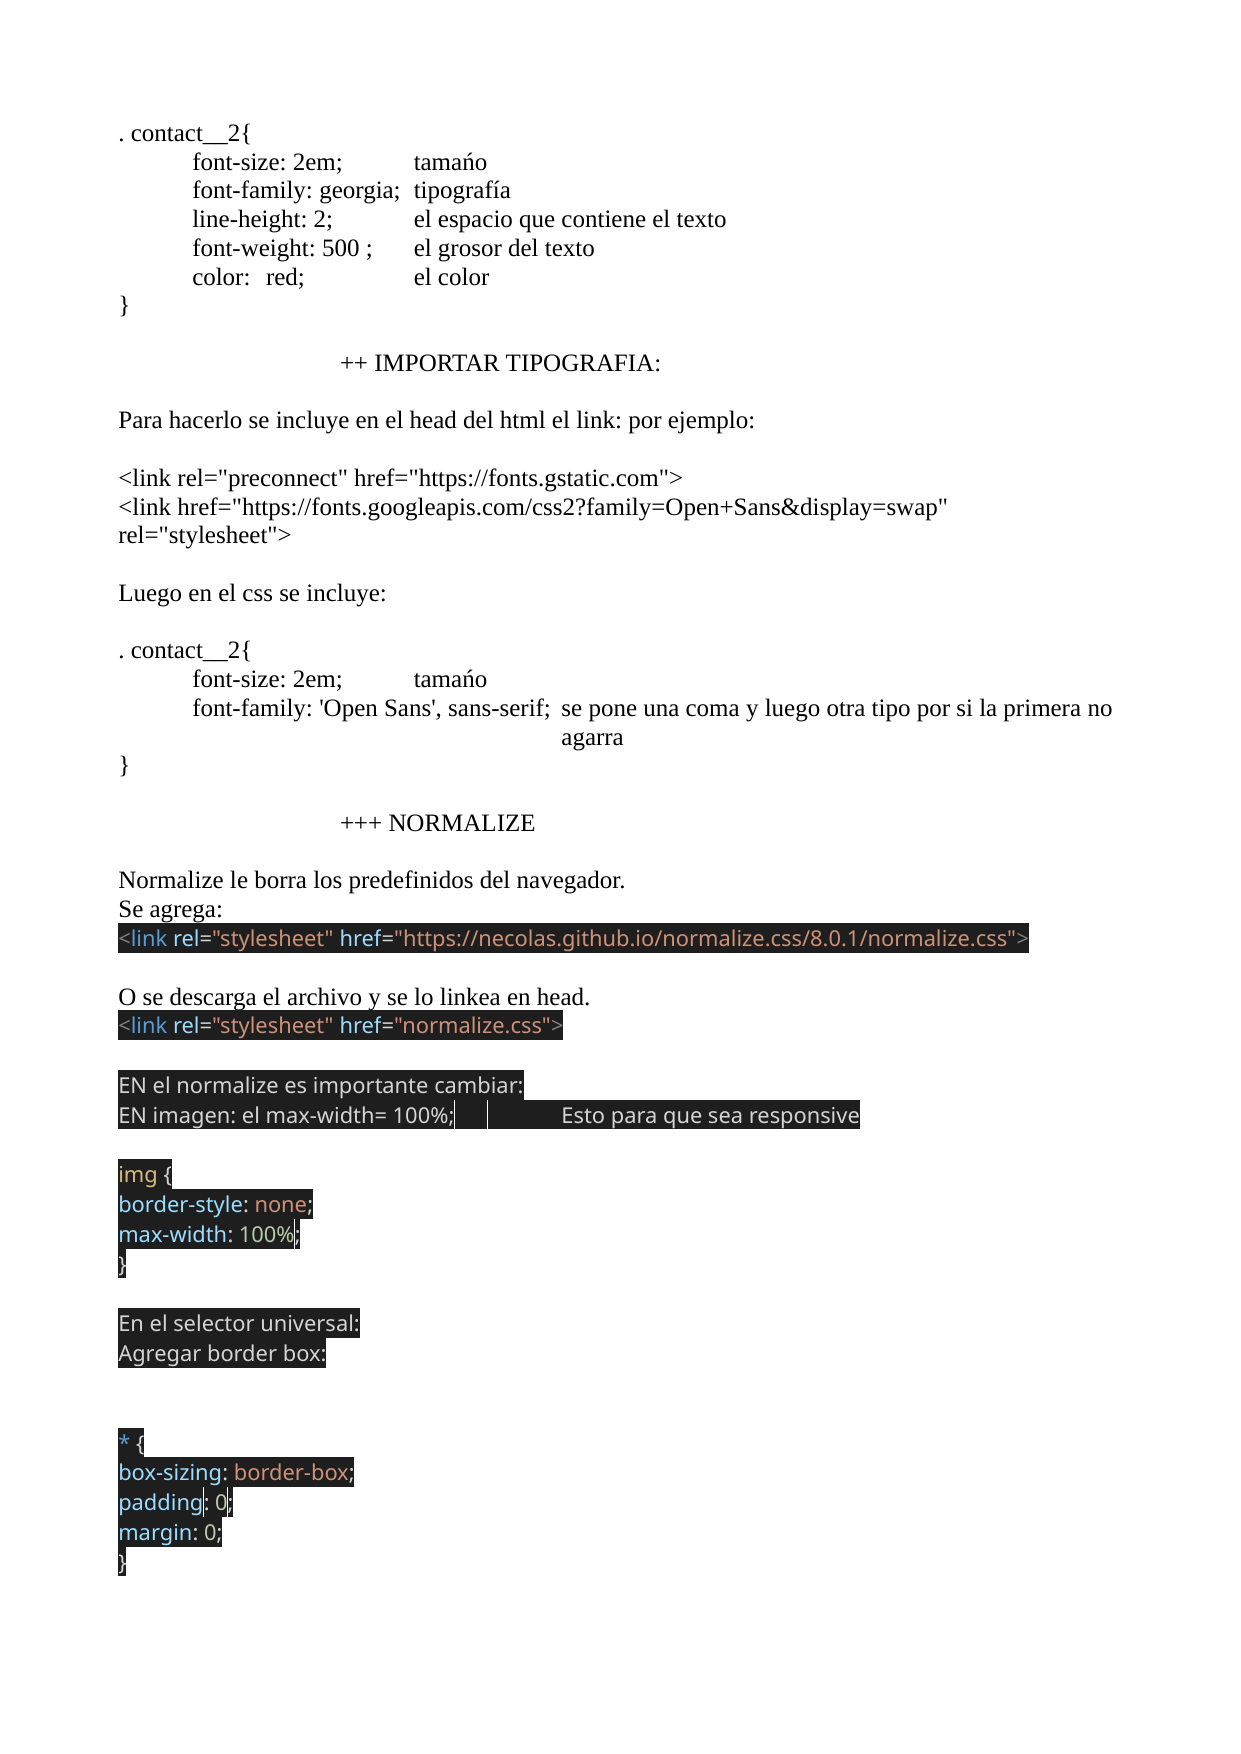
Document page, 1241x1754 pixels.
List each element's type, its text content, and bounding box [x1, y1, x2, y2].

text Luego en el css se incluye: [118, 578, 1122, 607]
text Agregar border box: [118, 1338, 1122, 1368]
text ++ IMPORTAR TIPOGRAFIA: [118, 348, 1122, 377]
text +++ NORMALIZE [118, 808, 1122, 837]
text } [118, 1547, 1122, 1576]
text } [118, 1249, 1122, 1278]
text font-family: 'Open Sans', sans-serif; se pone una coma y luego otra tipo por si la primera no agarra [118, 693, 1122, 751]
text padding: 0; [118, 1487, 1122, 1517]
text En el selector universal: [118, 1308, 1122, 1338]
text * { [118, 1427, 1122, 1457]
text EN el normalize es importante cambiar: [118, 1070, 1122, 1100]
text box-sizing: border-box; [118, 1457, 1122, 1487]
text Para hacerlo se incluye en el head del html el link: por ejemplo: [118, 406, 1122, 434]
text font-size: 2em; tamańo [118, 664, 1122, 693]
text . contact__2{ [118, 636, 1122, 664]
text img { [118, 1159, 1122, 1189]
text color: red; el color [118, 262, 1122, 291]
text . contact__2{ [118, 118, 1122, 147]
text line-height: 2; el espacio que contiene el texto [118, 204, 1122, 233]
text EN imagen: el max-width= 100%; Esto para que sea responsive [118, 1100, 1122, 1129]
text font-family: georgia; tipografía [118, 176, 1122, 204]
text font-weight: 500 ; el grosor del texto [118, 233, 1122, 262]
text <link rel="stylesheet" href="normalize.css"> [118, 1010, 1122, 1040]
text <link rel="stylesheet" href="https://necolas.github.io/normalize.css/8.0.1/normalize.css"> [118, 923, 1122, 953]
text Normalize le borra los predefinidos del navegador. [118, 866, 1122, 894]
text font-size: 2em; tamańo [118, 147, 1122, 176]
text margin: 0; [118, 1517, 1122, 1547]
text O se descarga el archivo y se lo linkea en head. [118, 982, 1122, 1010]
text max-width: 100%; [118, 1219, 1122, 1249]
text } [118, 291, 1122, 319]
text <link rel="preconnect" href="https://fonts.gstatic.com"> <link href="https://fonts.googleapis.com/css2?family=Open+Sans&display=swap" rel="stylesheet"> [118, 463, 1122, 549]
text border-style: none; [118, 1189, 1122, 1219]
text Se agrega: [118, 894, 1122, 923]
text } [118, 751, 1122, 779]
